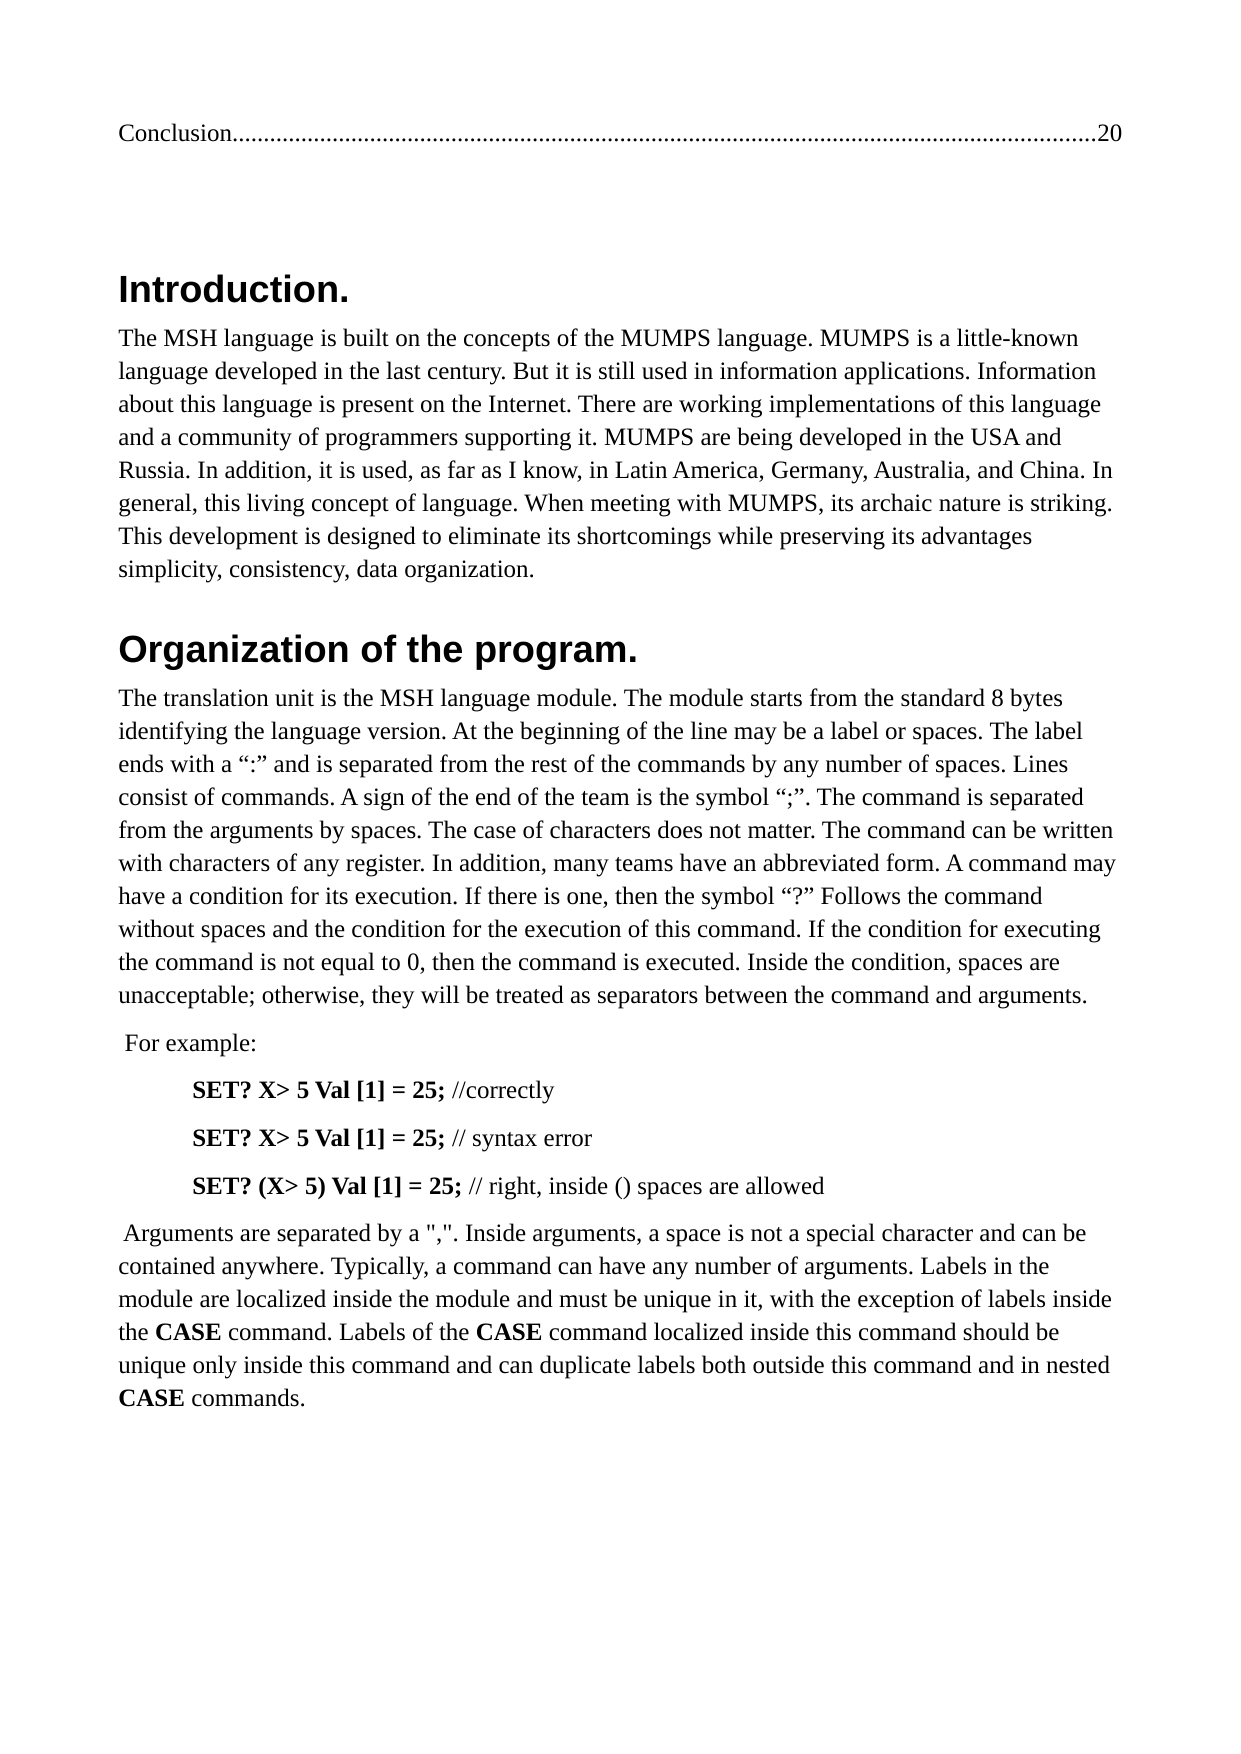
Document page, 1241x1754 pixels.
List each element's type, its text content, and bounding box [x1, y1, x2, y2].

text SET? X> 5 Val [1] = 25; //correctly [118, 1076, 1122, 1104]
text SET? (X> 5) Val [1] = 25; // right, inside () spaces are allowed [118, 1171, 1122, 1199]
text Arguments are separated by a ",". Inside arguments, a space is not a special character and can be contained anywhere. Typically, a command can have any number of arguments. Labels in the module are localized inside the module and must be unique in it, with the exception of labels inside the CASE command. Labels of the CASE command localized inside this command should be unique only inside this command and can duplicate labels both outside this command and in nested CASE commands. [118, 1218, 1122, 1412]
text The translation unit is the MSH language module. The module starts from the standard 8 bytes identifying the language version. At the beginning of the line may be a label or spaces. The label ends with a “:” and is separated from the rest of the commands by any number of spaces. Lines consist of commands. A sign of the end of the team is the symbol “;”. The command is separated from the arguments by spaces. The case of characters does not matter. The command can be written with characters of any register. In addition, many teams have an abbreviated form. A command may have a condition for its execution. If there is one, then the symbol “?” Follows the command without spaces and the condition for the execution of this command. If the condition for executing the command is not equal to 0, then the command is executed. Inside the condition, spaces are unacceptable; otherwise, they will be treated as separators between the command and arguments. [118, 683, 1122, 1009]
subtitle Introduction. [118, 267, 1122, 311]
text SET? X> 5 Val [1] = 25; // syntax error [118, 1123, 1122, 1152]
subtitle Organization of the program. [118, 627, 1122, 671]
text Conclusion. 20 [118, 118, 1122, 147]
text For example: [118, 1028, 1122, 1057]
text The MSH language is built on the concepts of the MUMPS language. MUMPS is a little-known language developed in the last century. But it is still used in information applications. Information about this language is present on the Internet. There are working implementations of this language and a community of programmers supporting it. MUMPS are being developed in the USA and Russia. In addition, it is used, as far as I know, in Latin America, Germany, Australia, and China. In general, this living concept of language. When meeting with MUMPS, its archaic nature is striking. This development is designed to eliminate its shortcomings while preserving its advantages simplicity, consistency, data organization. [118, 323, 1122, 583]
